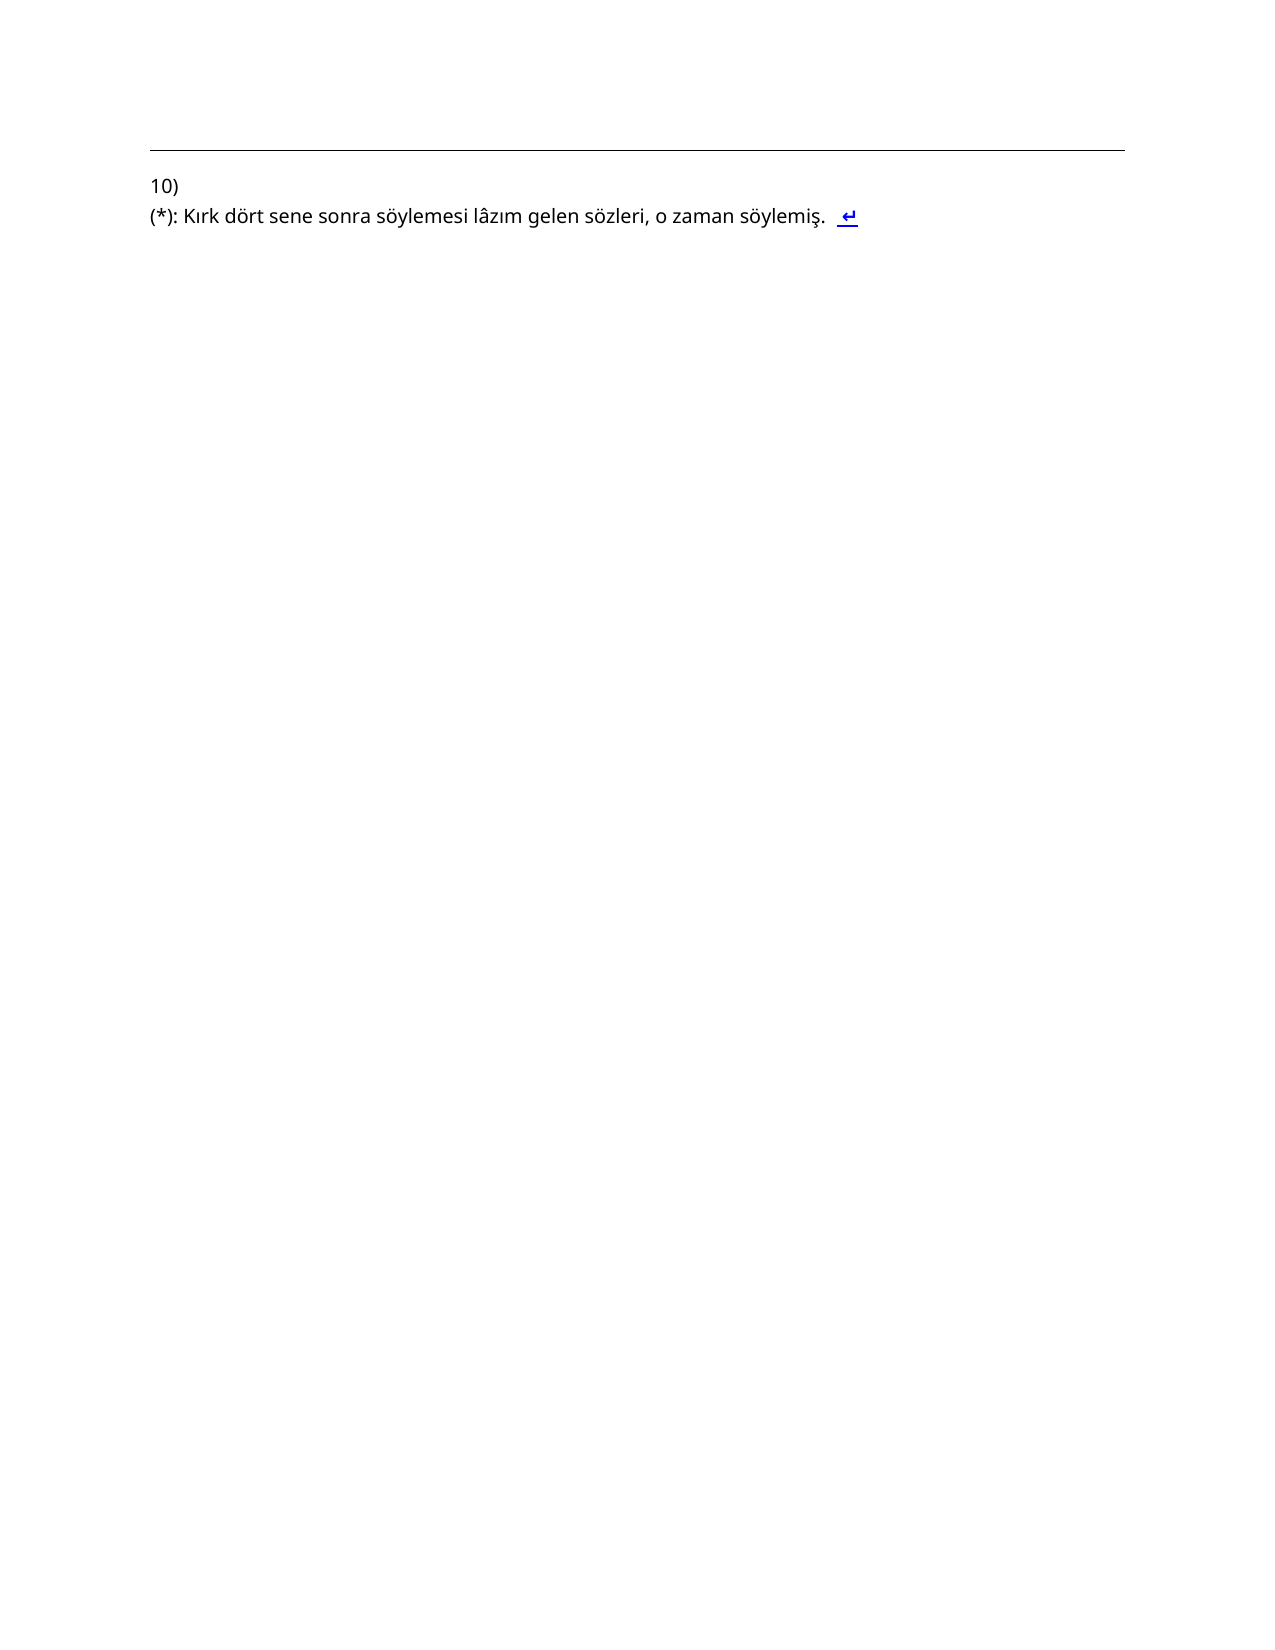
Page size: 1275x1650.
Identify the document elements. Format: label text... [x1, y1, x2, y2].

text (*): Kırk dört sene sonra söylemesi lâzım gelen sözleri, o zaman söylemiş. ↵ [150, 199, 1125, 229]
text 10) [150, 151, 1125, 199]
